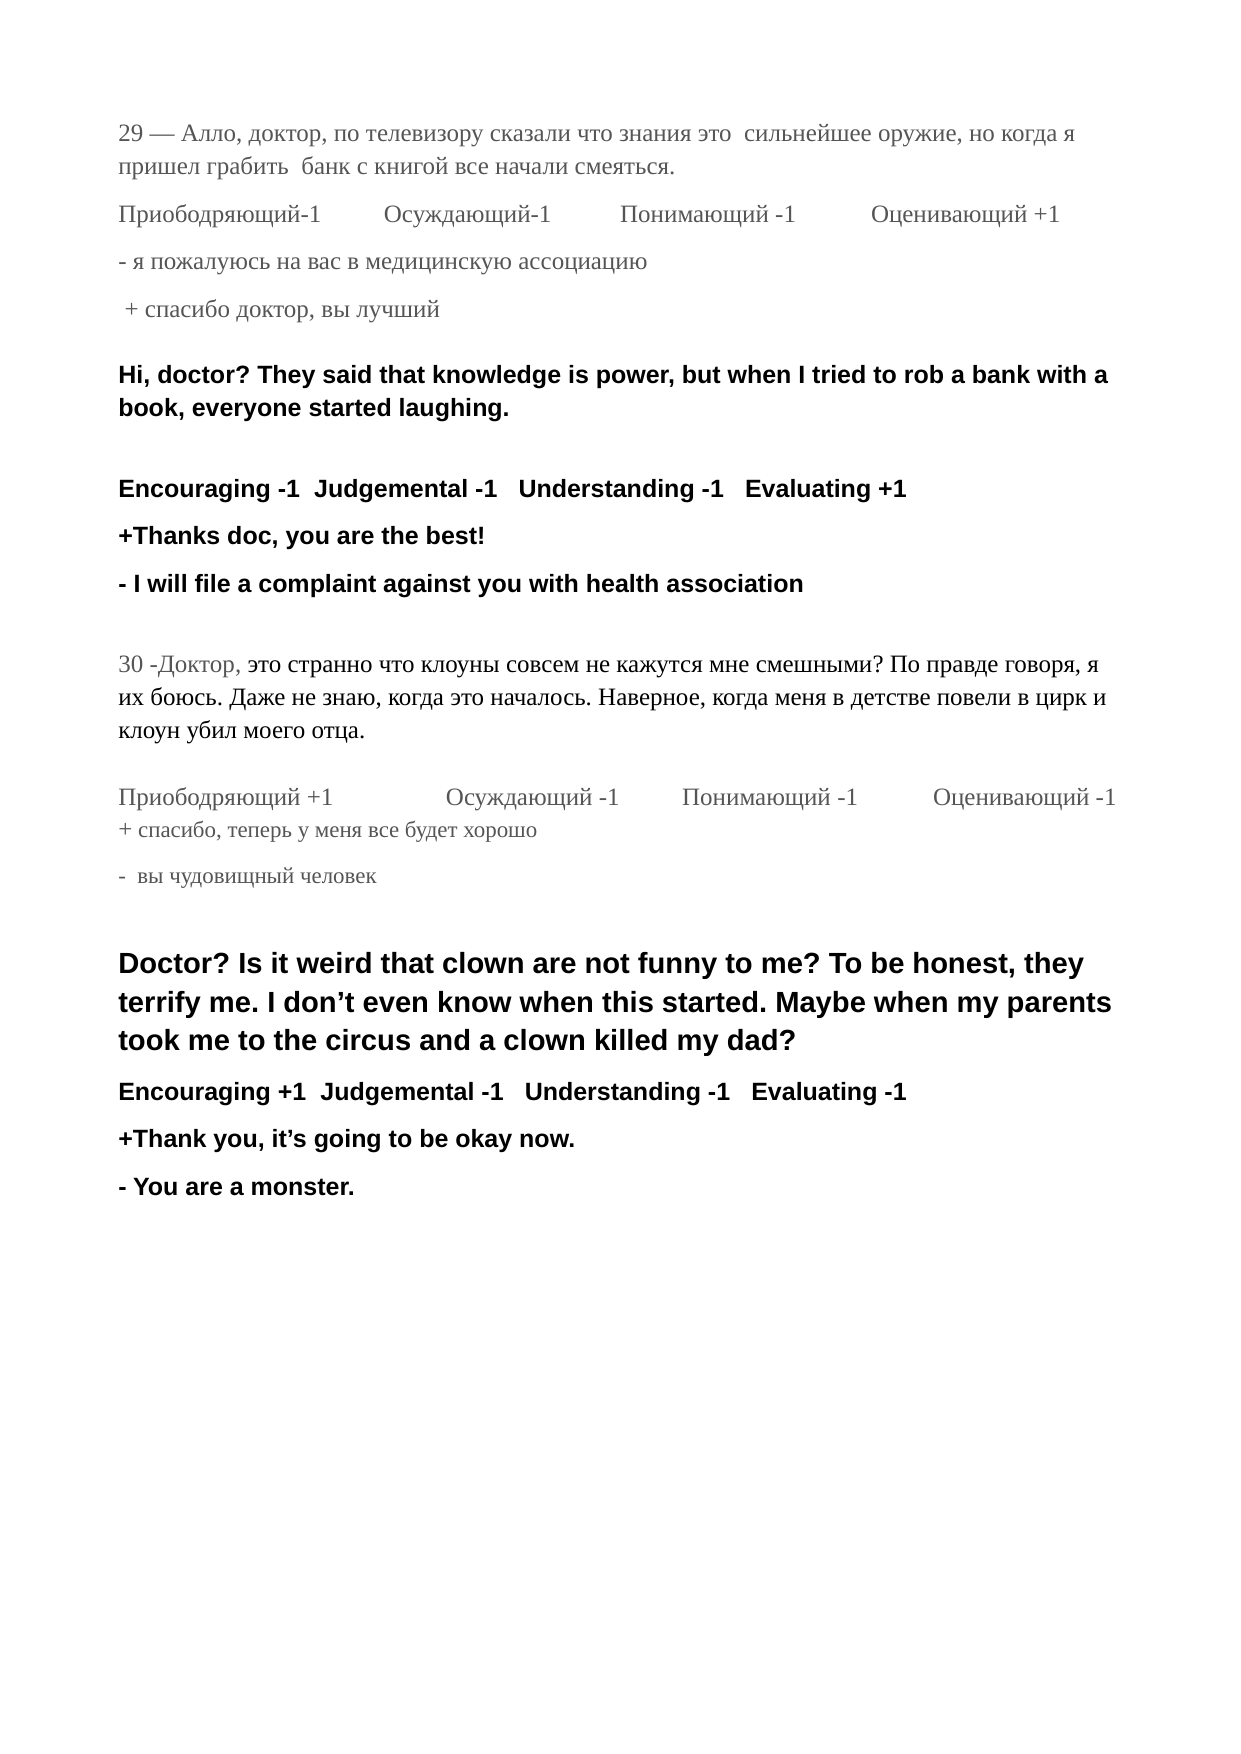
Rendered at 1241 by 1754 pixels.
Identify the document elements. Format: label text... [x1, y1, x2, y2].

text 29 — Алло, доктор, по телевизору сказали что знания это сильнейшее оружие, но когда я пришел грабить банк с книгой все начали смеяться. [118, 118, 1122, 180]
text - я пожалуюсь на вас в медицинскую ассоциацию [118, 246, 1122, 275]
text Encouraging +1 Judgemental -1 Understanding -1 Evaluating -1 [118, 1077, 1122, 1105]
text - I will file a complaint against you with health association [118, 569, 1122, 598]
text +Thank you, it’s going to be okay now. [118, 1124, 1122, 1153]
text + спасибо доктор, вы лучший Hi, doctor? They said that knowledge is power, but when I tried to rob a bank with a book, everyone started laughing. [118, 294, 1122, 455]
text - вы чудовищный человек [118, 862, 1122, 888]
text - You are a monster. [118, 1172, 1122, 1201]
text Приободряющий-1 Осуждающий-1 Понимающий -1 Оценивающий +1 [118, 199, 1122, 227]
text Doctor? Is it weird that clown are not funny to me? To be honest, they terrify me. I don’t even know when this started. Maybe when my parents took me to the circus and a clown killed my dad? [118, 946, 1122, 1057]
text 30 -Доктор, это странно что клоуны совсем не кажутся мне смешными? По правде говоря, я их боюсь. Даже не знаю, когда это началось. Наверное, когда меня в детстве повели в цирк и клоун убил моего отца. Приободряющий +1 Осуждающий -1 Понимающий -1 Оценивающий -1 + спасибо, теперь у меня все будет хорошо [118, 616, 1122, 843]
text Encouraging -1 Judgemental -1 Understanding -1 Evaluating +1 [118, 474, 1122, 502]
text +Thanks doc, you are the best! [118, 521, 1122, 550]
